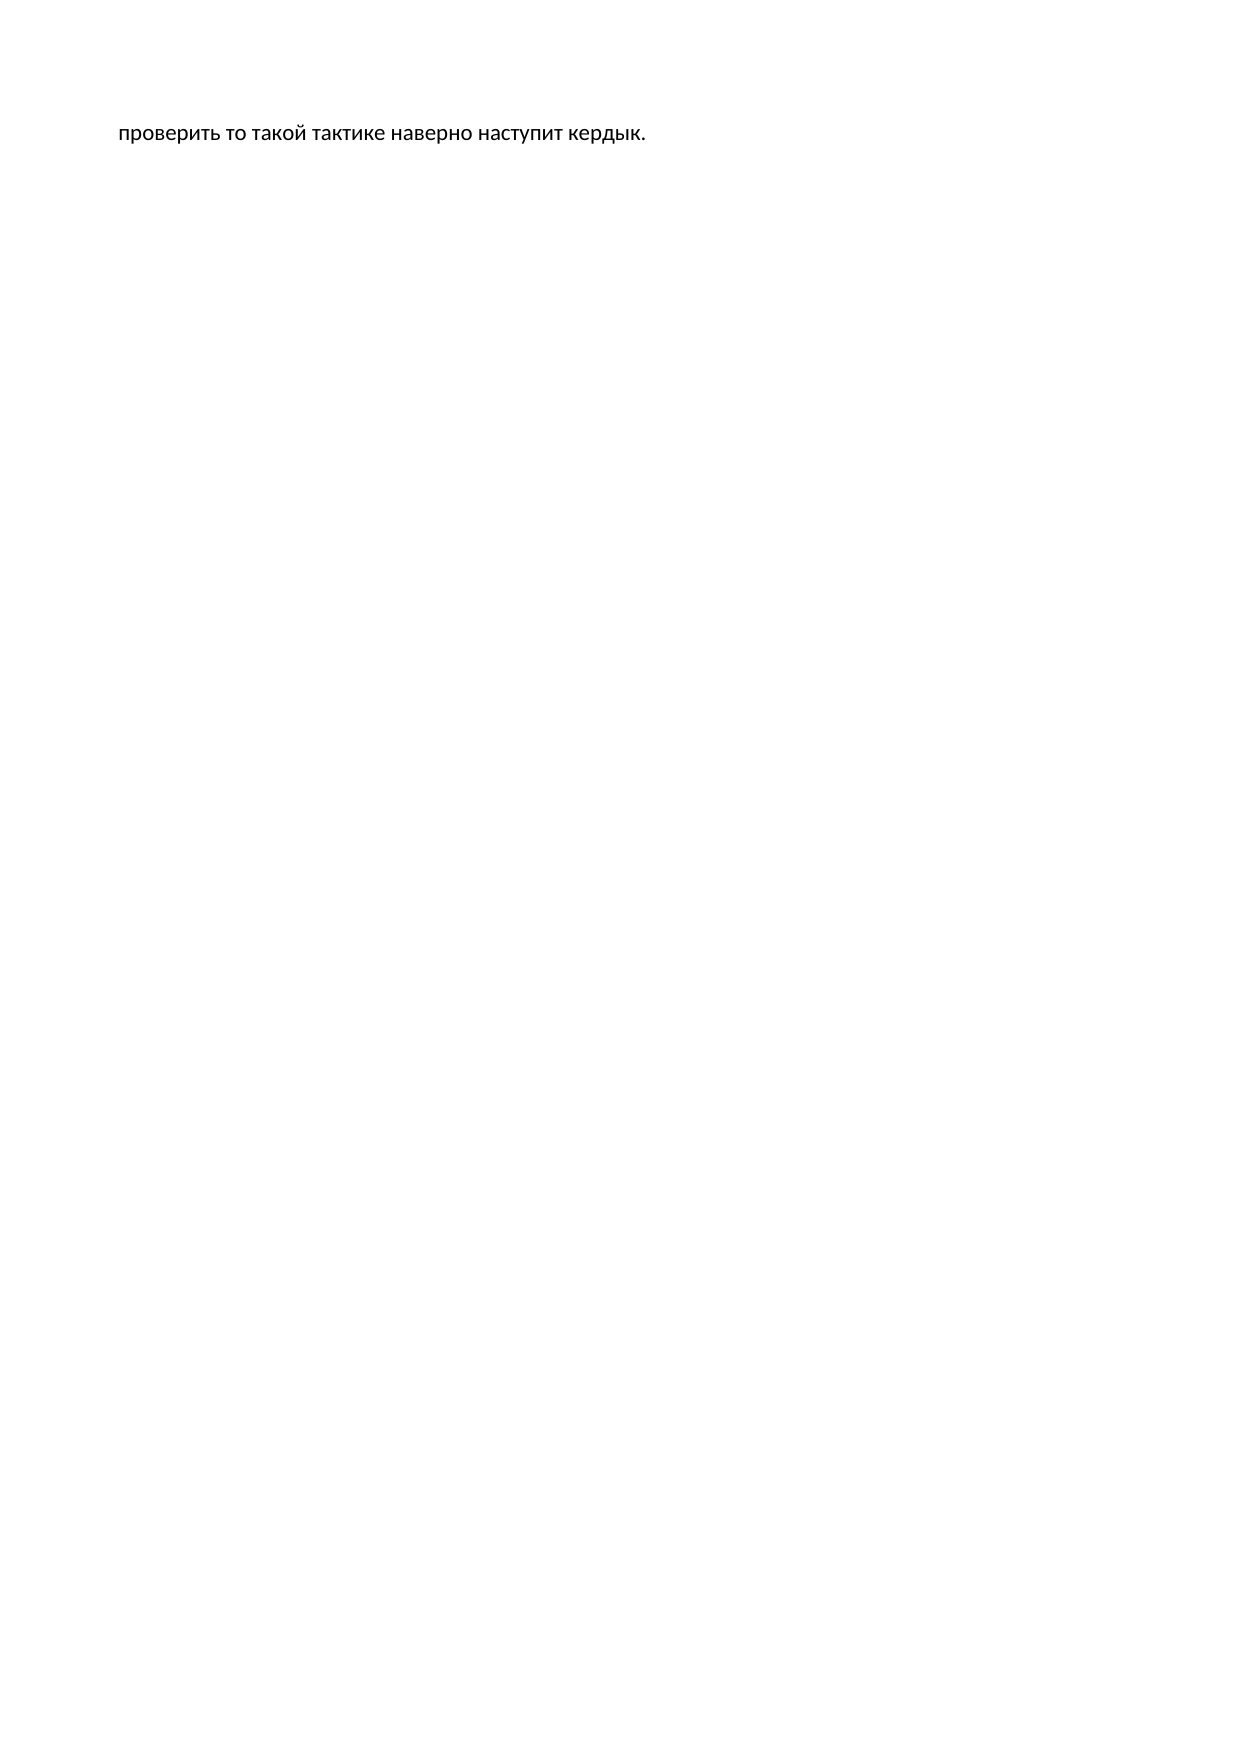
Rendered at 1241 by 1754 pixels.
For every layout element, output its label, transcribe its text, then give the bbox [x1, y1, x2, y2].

text проверить то такой тактике наверно наступит кердык. [118, 118, 1122, 146]
